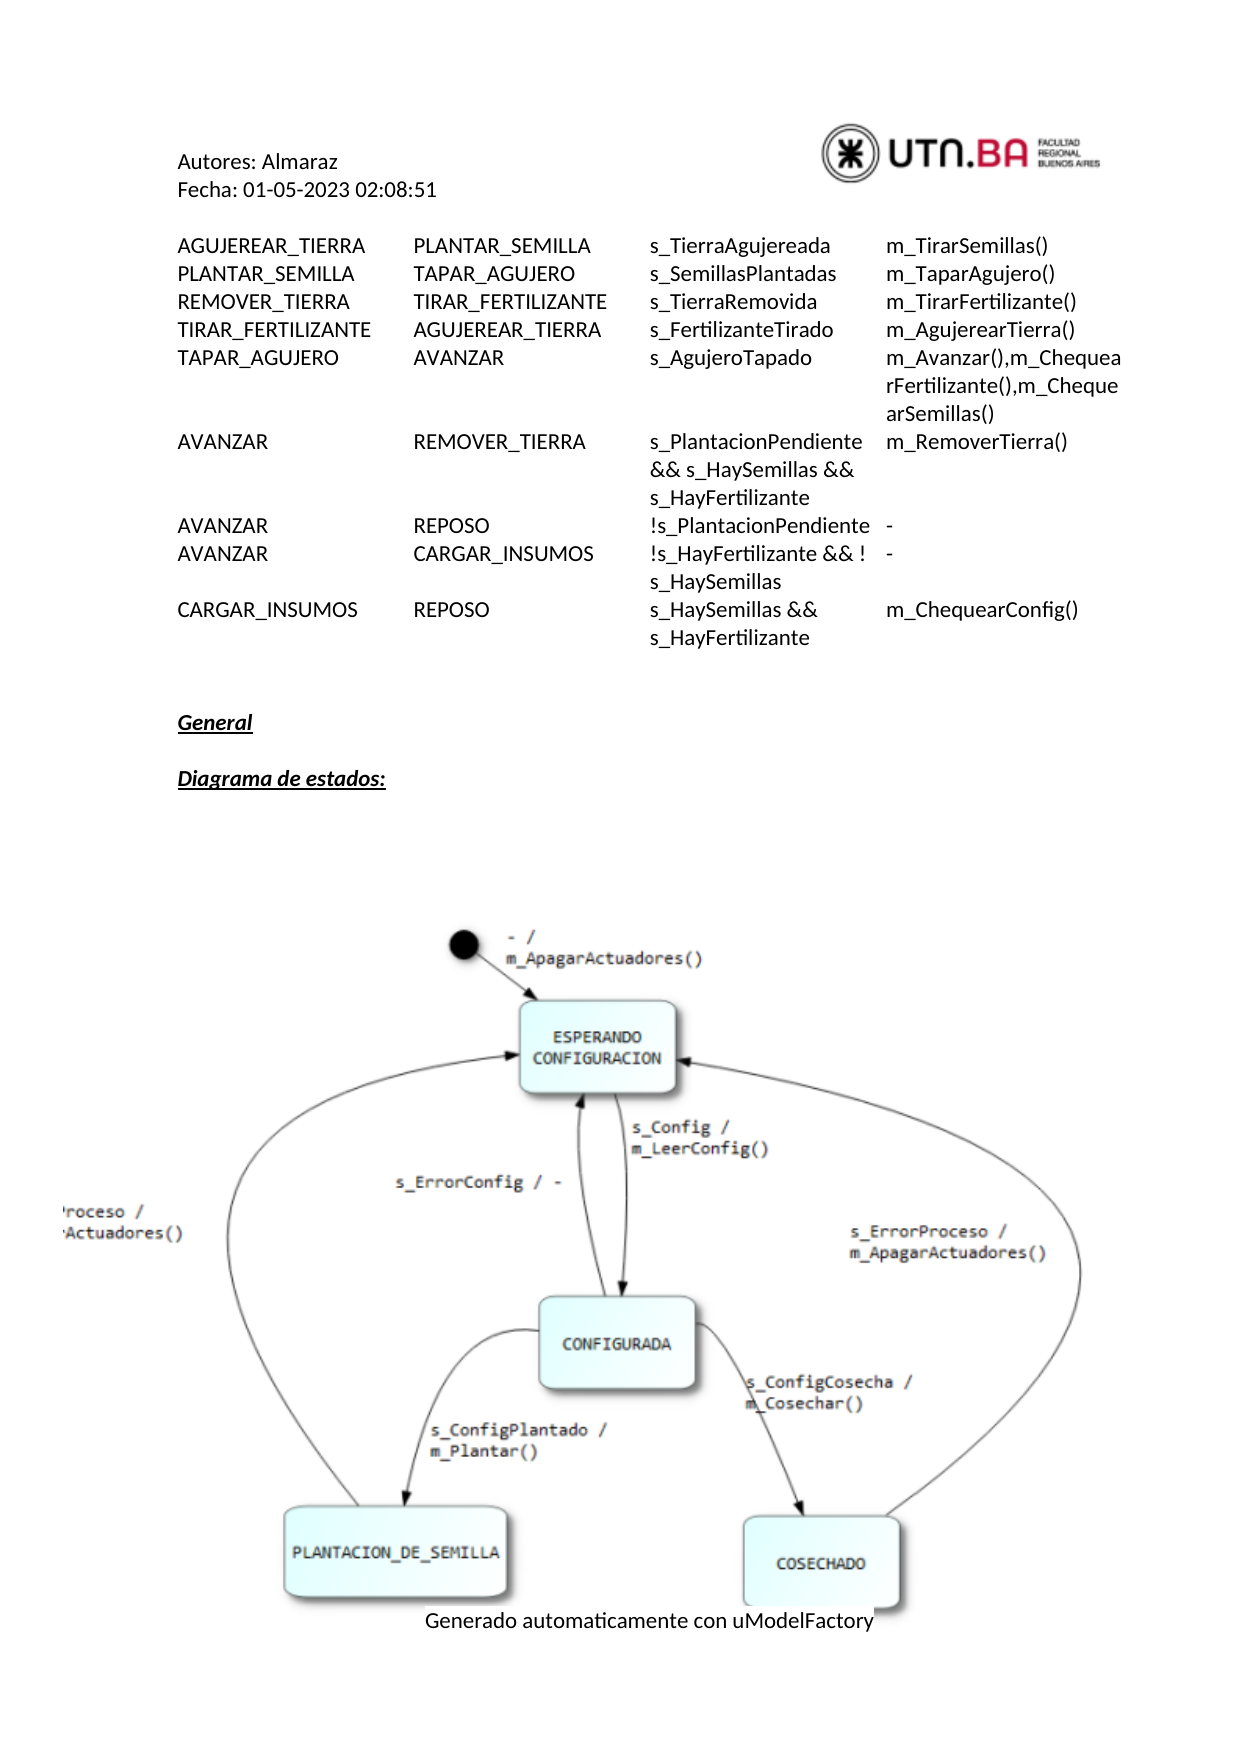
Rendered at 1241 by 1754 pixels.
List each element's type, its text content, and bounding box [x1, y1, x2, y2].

table_cell REPOSO [413, 511, 649, 539]
table_cell m_AgujerearTierra() [886, 315, 1122, 343]
table_cell TAPAR_AGUJERO [413, 259, 649, 287]
table_cell m_Avanzar(),m_ChequearFertilizante(),m_ChequearSemillas() [886, 343, 1122, 427]
table_cell m_TaparAgujero() [886, 259, 1122, 287]
table_cell TIRAR_FERTILIZANTE [413, 287, 649, 315]
table_cell AGUJEREAR_TIERRA [177, 231, 413, 259]
table_cell TIRAR_FERTILIZANTE [177, 315, 413, 343]
table_cell m_TirarSemillas() [886, 231, 1122, 259]
table_cell s_FertilizanteTirado [650, 315, 886, 343]
table_cell REPOSO [413, 595, 649, 651]
table_cell s_PlantacionPendiente && s_HaySemillas && s_HayFertilizante [650, 427, 886, 511]
table_cell m_TirarFertilizante() [886, 287, 1122, 315]
table_cell AVANZAR [177, 427, 413, 511]
table_cell s_TierraRemovida [650, 287, 886, 315]
table_cell !s_HayFertilizante && !s_HaySemillas [650, 539, 886, 595]
table_cell s_TierraAgujereada [650, 231, 886, 259]
table_cell AGUJEREAR_TIERRA [413, 315, 649, 343]
table_cell !s_PlantacionPendiente [650, 511, 886, 539]
text General [177, 708, 1122, 736]
table_cell AVANZAR [177, 511, 413, 539]
table_cell - [886, 539, 1122, 595]
table_cell AVANZAR [177, 539, 413, 595]
table_cell CARGAR_INSUMOS [413, 539, 649, 595]
table_cell AVANZAR [413, 343, 649, 427]
text Diagrama de estados: [177, 764, 1122, 792]
table_cell m_ChequearConfig() [886, 595, 1122, 651]
table_cell s_SemillasPlantadas [650, 259, 886, 287]
table_cell s_HaySemillas && s_HayFertilizante [650, 595, 886, 651]
picture [809, 118, 1122, 189]
table_cell - [886, 511, 1122, 539]
table_cell CARGAR_INSUMOS [177, 595, 413, 651]
table_cell m_RemoverTierra() [886, 427, 1122, 511]
table_cell REMOVER_TIERRA [413, 427, 649, 511]
table_cell PLANTAR_SEMILLA [413, 231, 649, 259]
table_cell s_AgujeroTapado [650, 343, 886, 427]
table_cell PLANTAR_SEMILLA [177, 259, 413, 287]
picture [63, 805, 1236, 1754]
table_cell TAPAR_AGUJERO [177, 343, 413, 427]
table_cell REMOVER_TIERRA [177, 287, 413, 315]
